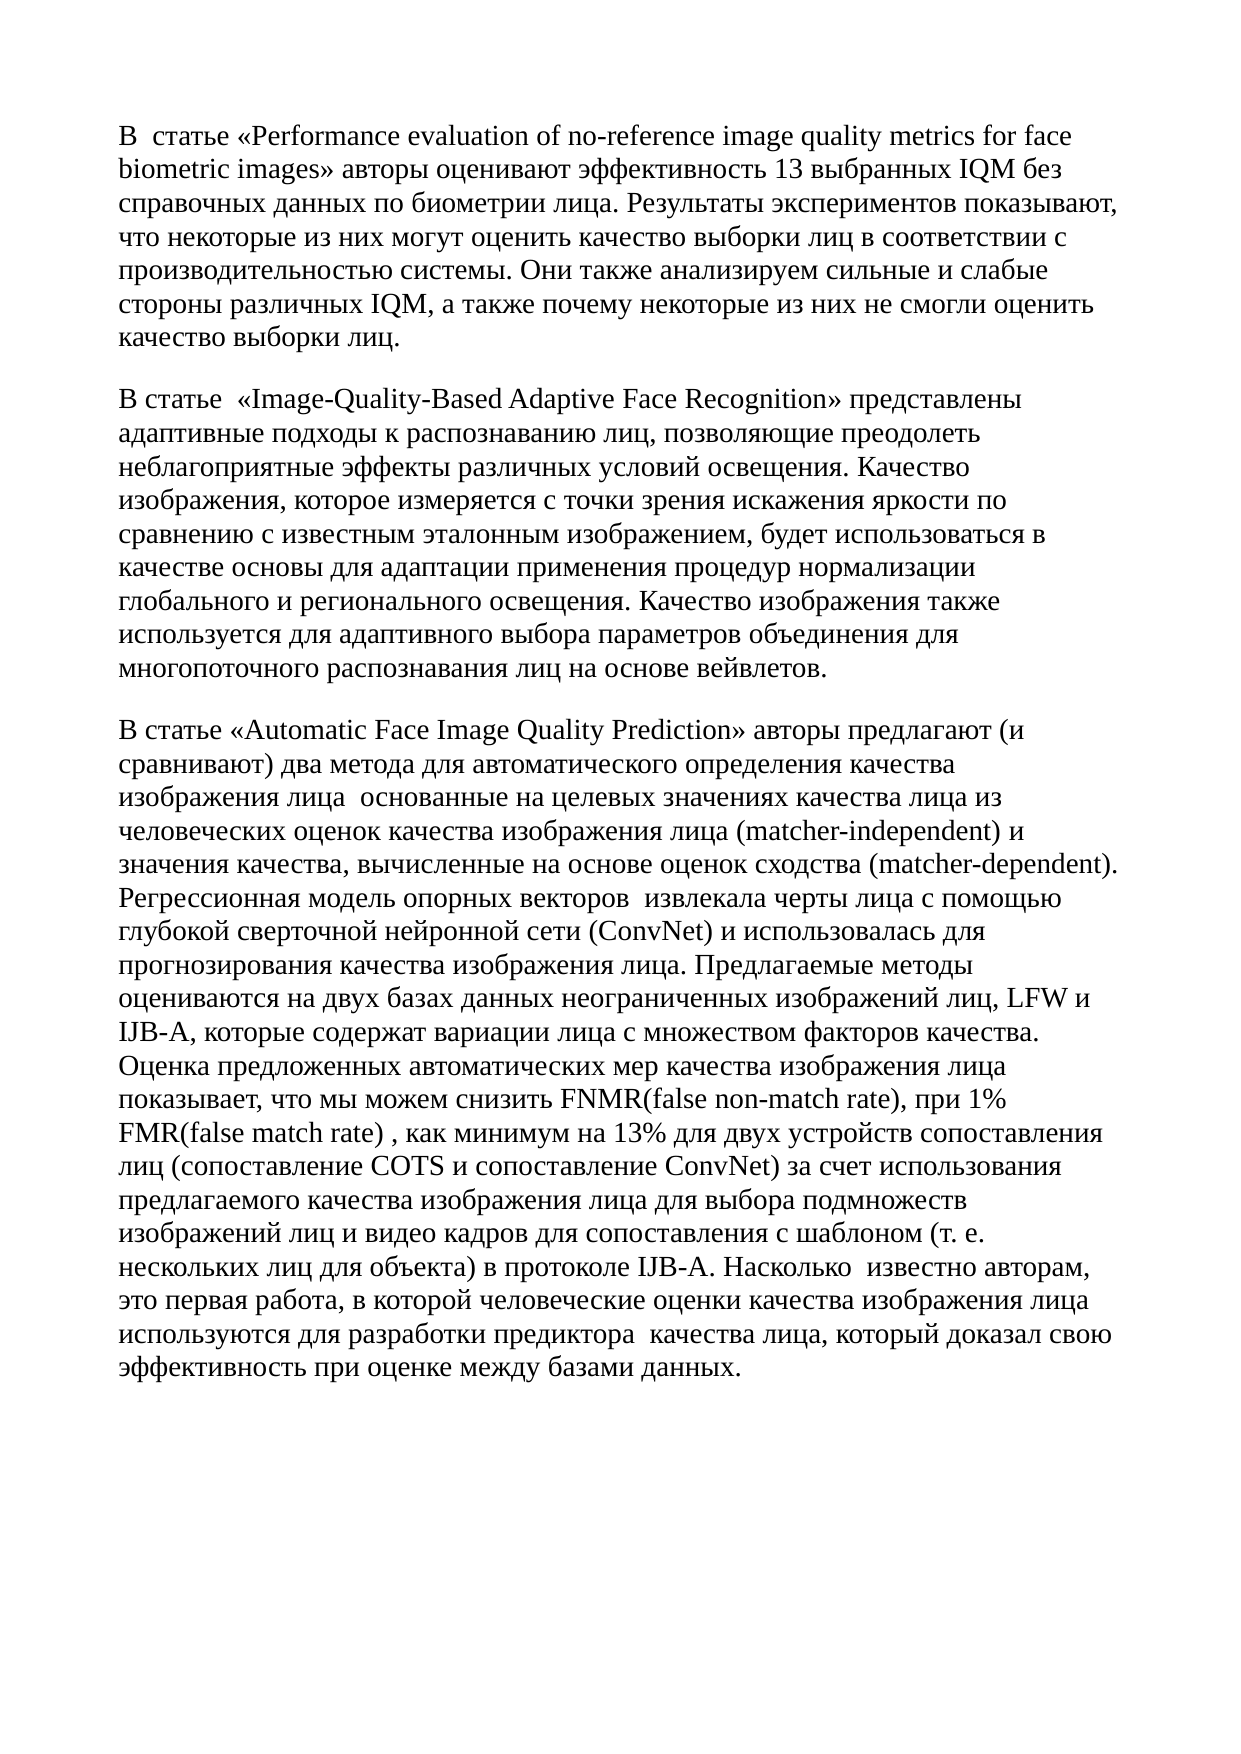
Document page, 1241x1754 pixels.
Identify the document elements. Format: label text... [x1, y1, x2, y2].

text В статье «Performance evaluation of no-reference image quality metrics for face biometric images» авторы оценивают эффективность 13 выбранных IQM без справочных данных по биометрии лица. Результаты экспериментов показывают, что некоторые из них могут оценить качество выборки лиц в соответствии с производительностью системы. Они также анализируем сильные и слабые стороны различных IQM, а также почему некоторые из них не смогли оценить качество выборки лиц. [118, 118, 1122, 353]
text В статье «Image-Quality-Based Adaptive Face Recognition» представлены адаптивные подходы к распознаванию лиц, позволяющие преодолеть неблагоприятные эффекты различных условий освещения. Качество изображения, которое измеряется с точки зрения искажения яркости по сравнению с известным эталонным изображением, будет использоваться в качестве основы для адаптации применения процедур нормализации глобального и регионального освещения. Качество изображения также используется для адаптивного выбора параметров объединения для многопоточного распознавания лиц на основе вейвлетов. [118, 382, 1122, 683]
text В статье «Automatic Face Image Quality Prediction» авторы предлагают (и сравнивают) два метода для автоматического определения качества изображения лица основанные на целевых значениях качества лица из человеческих оценок качества изображения лица (matcher-independent) и значения качества, вычисленные на основе оценок сходства (matcher-dependent). Регрессионная модель опорных векторов извлекала черты лица с помощью глубокой сверточной нейронной сети (ConvNet) и использовалась для прогнозирования качества изображения лица. Предлагаемые методы оцениваются на двух базах данных неограниченных изображений лиц, LFW и IJB-A, которые содержат вариации лица с множеством факторов качества. Оценка предложенных автоматических мер качества изображения лица показывает, что мы можем снизить FNMR(false non-match rate), при 1% FMR(false match rate) , как минимум на 13% для двух устройств сопоставления лиц (сопоставление COTS и сопоставление ConvNet) за счет использования предлагаемого качества изображения лица для выбора подмножеств изображений лиц и видео кадров для сопоставления с шаблоном (т. е. нескольких лиц для объекта) в протоколе IJB-A. Насколько известно авторам, это первая работа, в которой человеческие оценки качества изображения лица используются для разработки предиктора качества лица, который доказал свою эффективность при оценке между базами данных. [118, 712, 1122, 1383]
